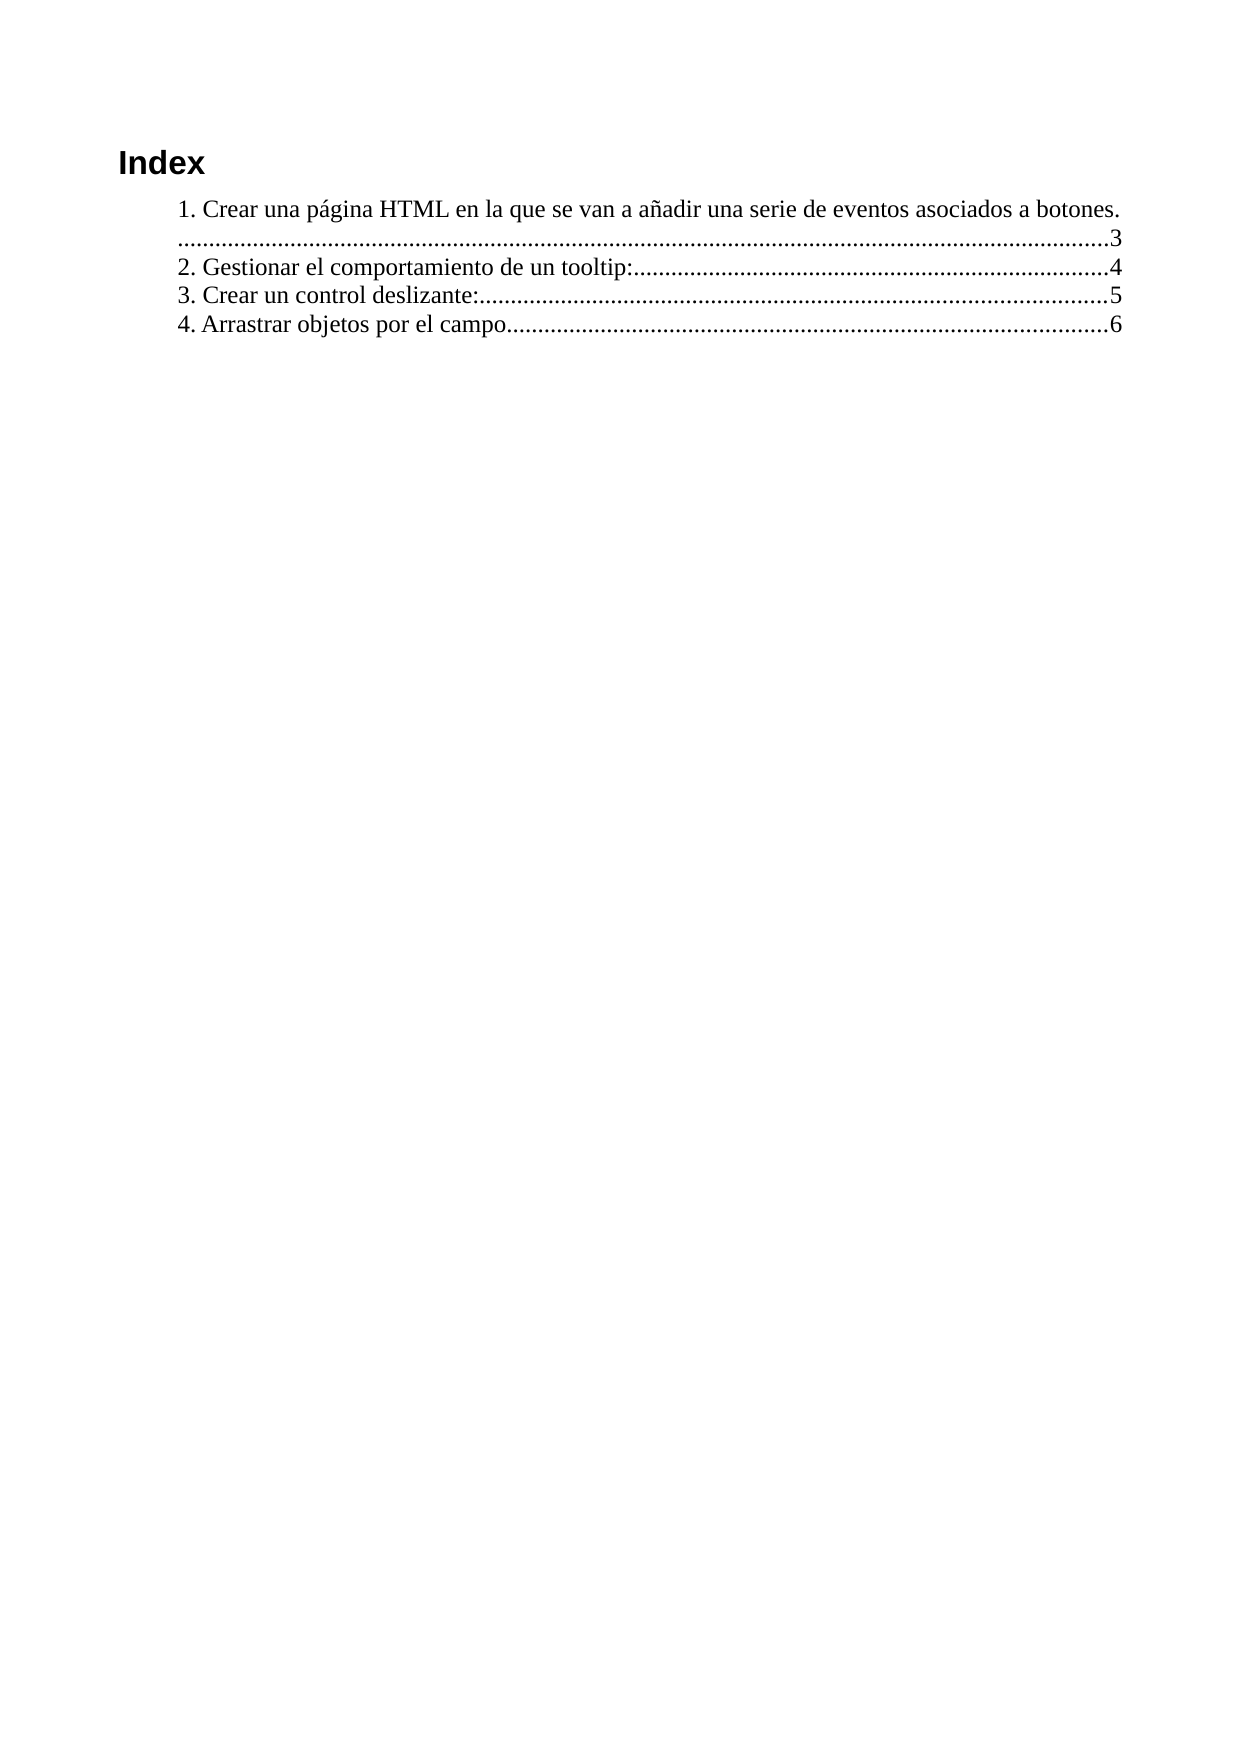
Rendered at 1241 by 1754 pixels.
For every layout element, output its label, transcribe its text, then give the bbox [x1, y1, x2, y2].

text 2. Gestionar el comportamiento de un tooltip: 4 [177, 252, 1122, 280]
text 1. Crear una página HTML en la que se van a añadir una serie de eventos asociados a botones. 3 [177, 194, 1122, 252]
subtitle Index [118, 143, 1122, 182]
text 3. Crear un control deslizante: 5 [177, 280, 1122, 309]
text 4. Arrastrar objetos por el campo 6 [177, 309, 1122, 338]
